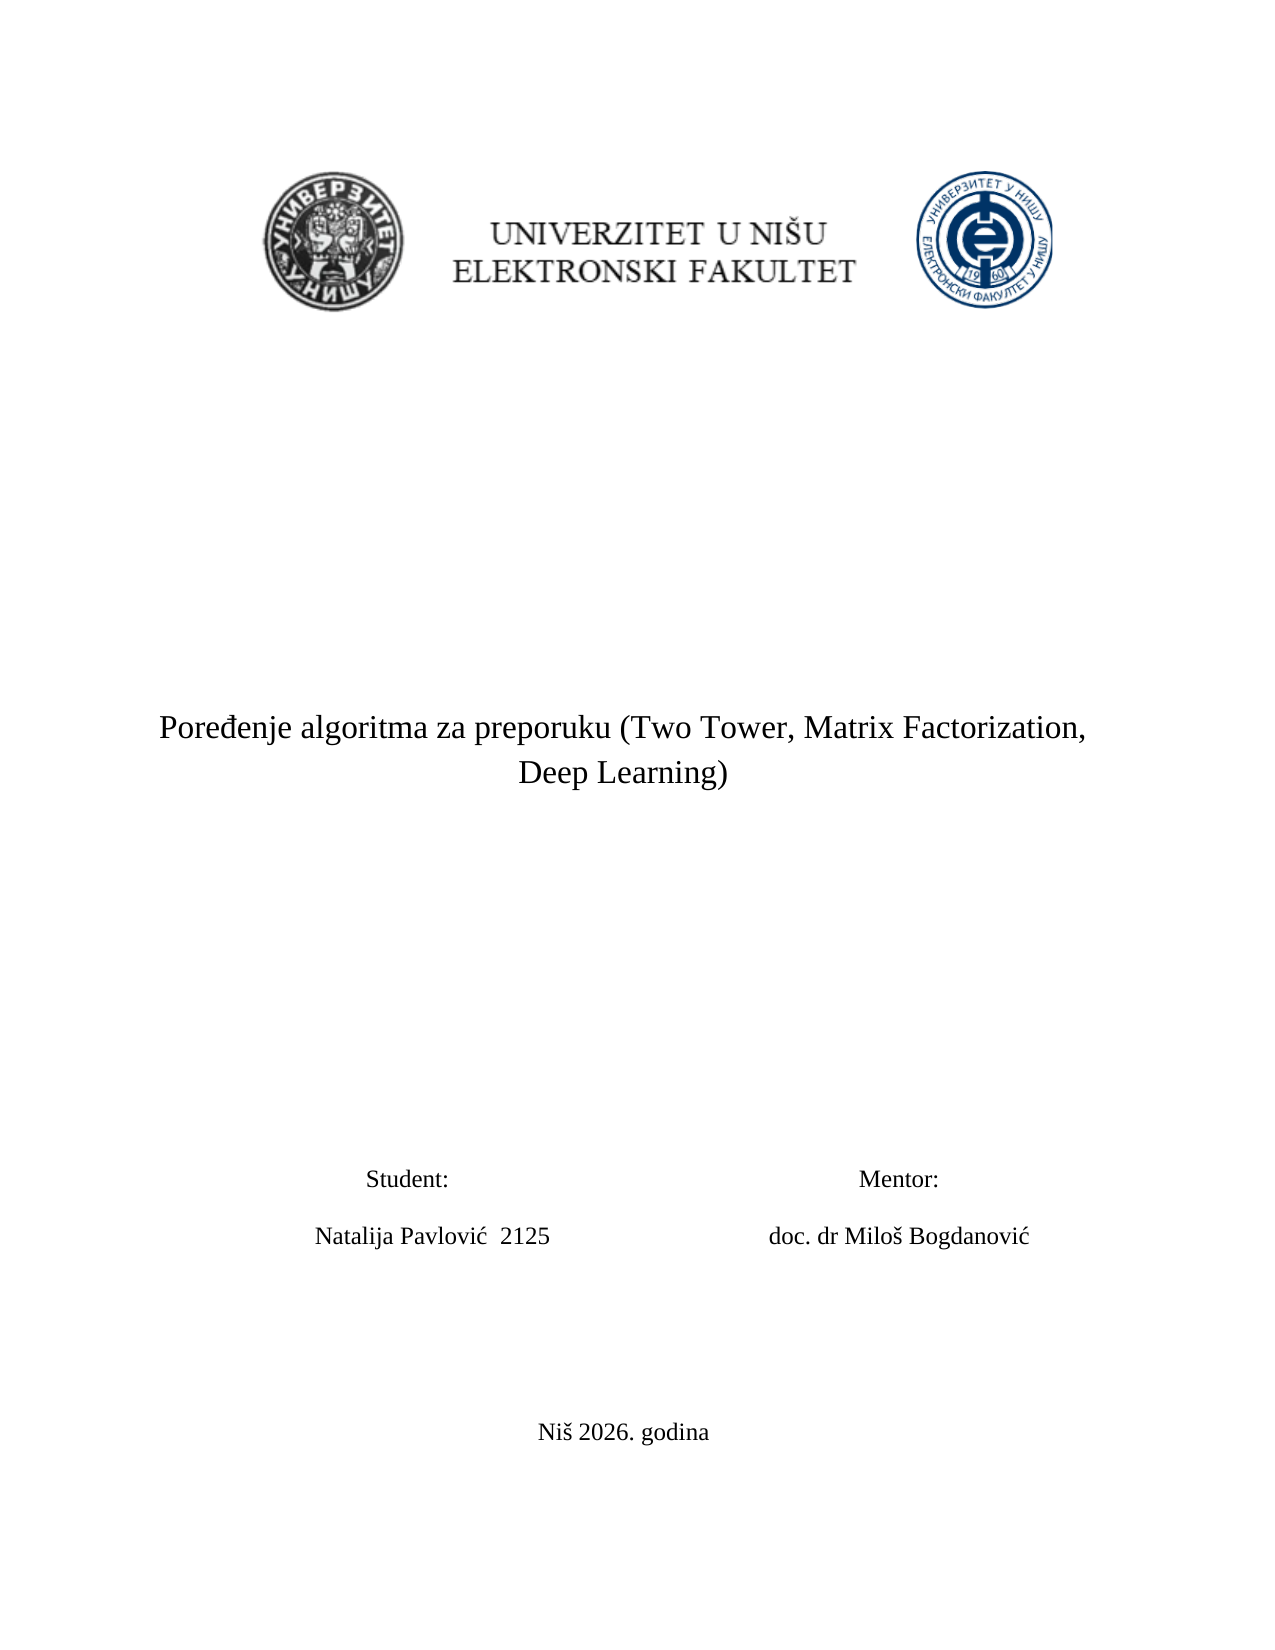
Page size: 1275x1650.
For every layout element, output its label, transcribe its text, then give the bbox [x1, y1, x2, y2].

text Niš 2026. godina [150, 1417, 1097, 1446]
table_cell Natalija Pavlović 2125 [230, 1210, 642, 1267]
table_header Student: [230, 1165, 642, 1209]
table_header Mentor: [642, 1165, 1039, 1209]
table_cell doc. dr Miloš Bogdanović [642, 1210, 1039, 1267]
text Poređenje algoritma za preporuku (Two Tower, Matrix Factorization, Deep Learning) [150, 708, 1096, 791]
